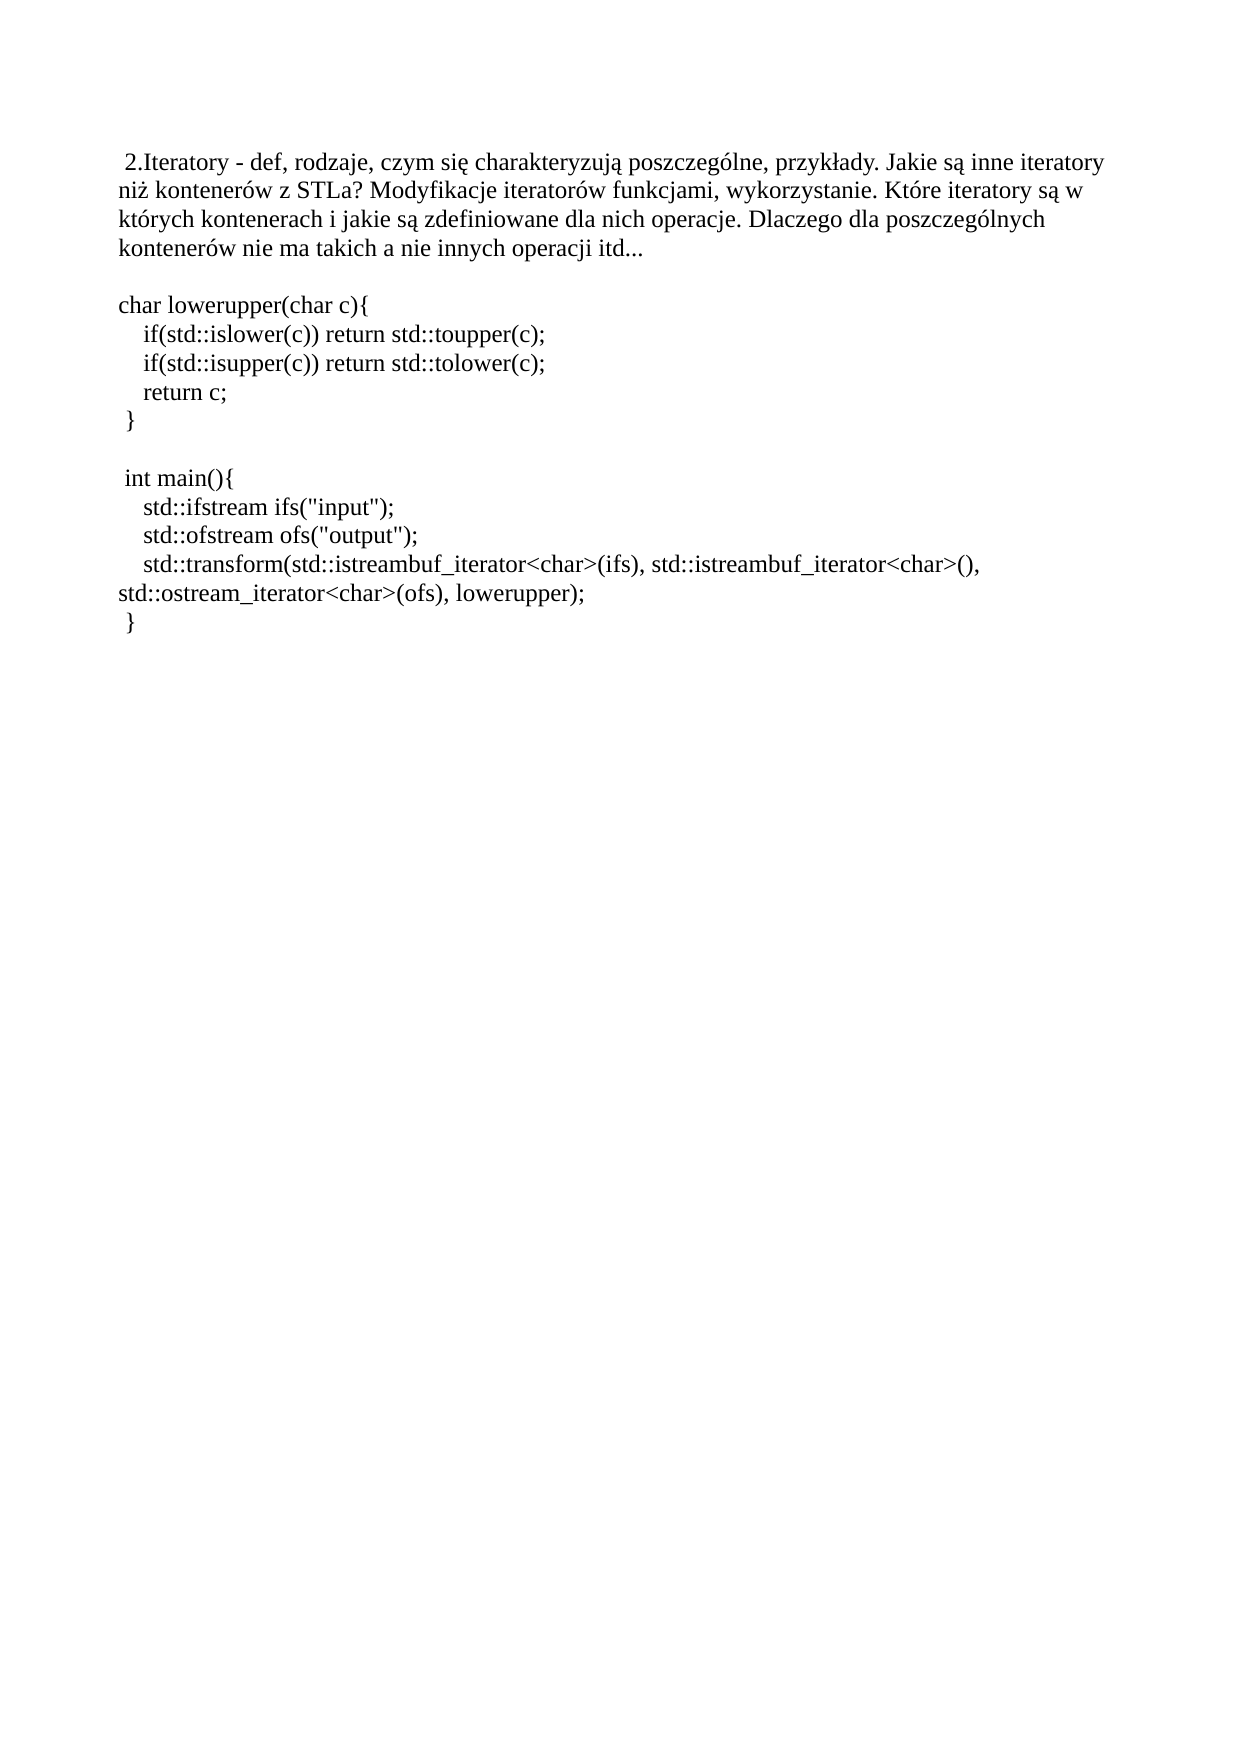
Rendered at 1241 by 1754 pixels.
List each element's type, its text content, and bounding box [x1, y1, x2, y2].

text return c; [118, 377, 1122, 406]
text if(std::islower(c)) return std::toupper(c); [118, 319, 1122, 348]
text int main(){ [118, 463, 1122, 492]
text } [118, 607, 1122, 636]
text std::ifstream ifs("input"); [118, 492, 1122, 521]
text std::ofstream ofs("output"); [118, 521, 1122, 549]
text if(std::isupper(c)) return std::tolower(c); [118, 348, 1122, 377]
text char lowerupper(char c){ [118, 291, 1122, 319]
text 2.Iteratory - def, rodzaje, czym się charakteryzują poszczególne, przykłady. Jakie są inne iteratory niż kontenerów z STLa? Modyfikacje iteratorów funkcjami, wykorzystanie. Które iteratory są w których kontenerach i jakie są zdefiniowane dla nich operacje. Dlaczego dla poszczególnych kontenerów nie ma takich a nie innych operacji itd... [118, 147, 1122, 262]
text } [118, 406, 1122, 434]
text std::transform(std::istreambuf_iterator<char>(ifs), std::istreambuf_iterator<char>(), std::ostream_iterator<char>(ofs), lowerupper); [118, 549, 1122, 607]
